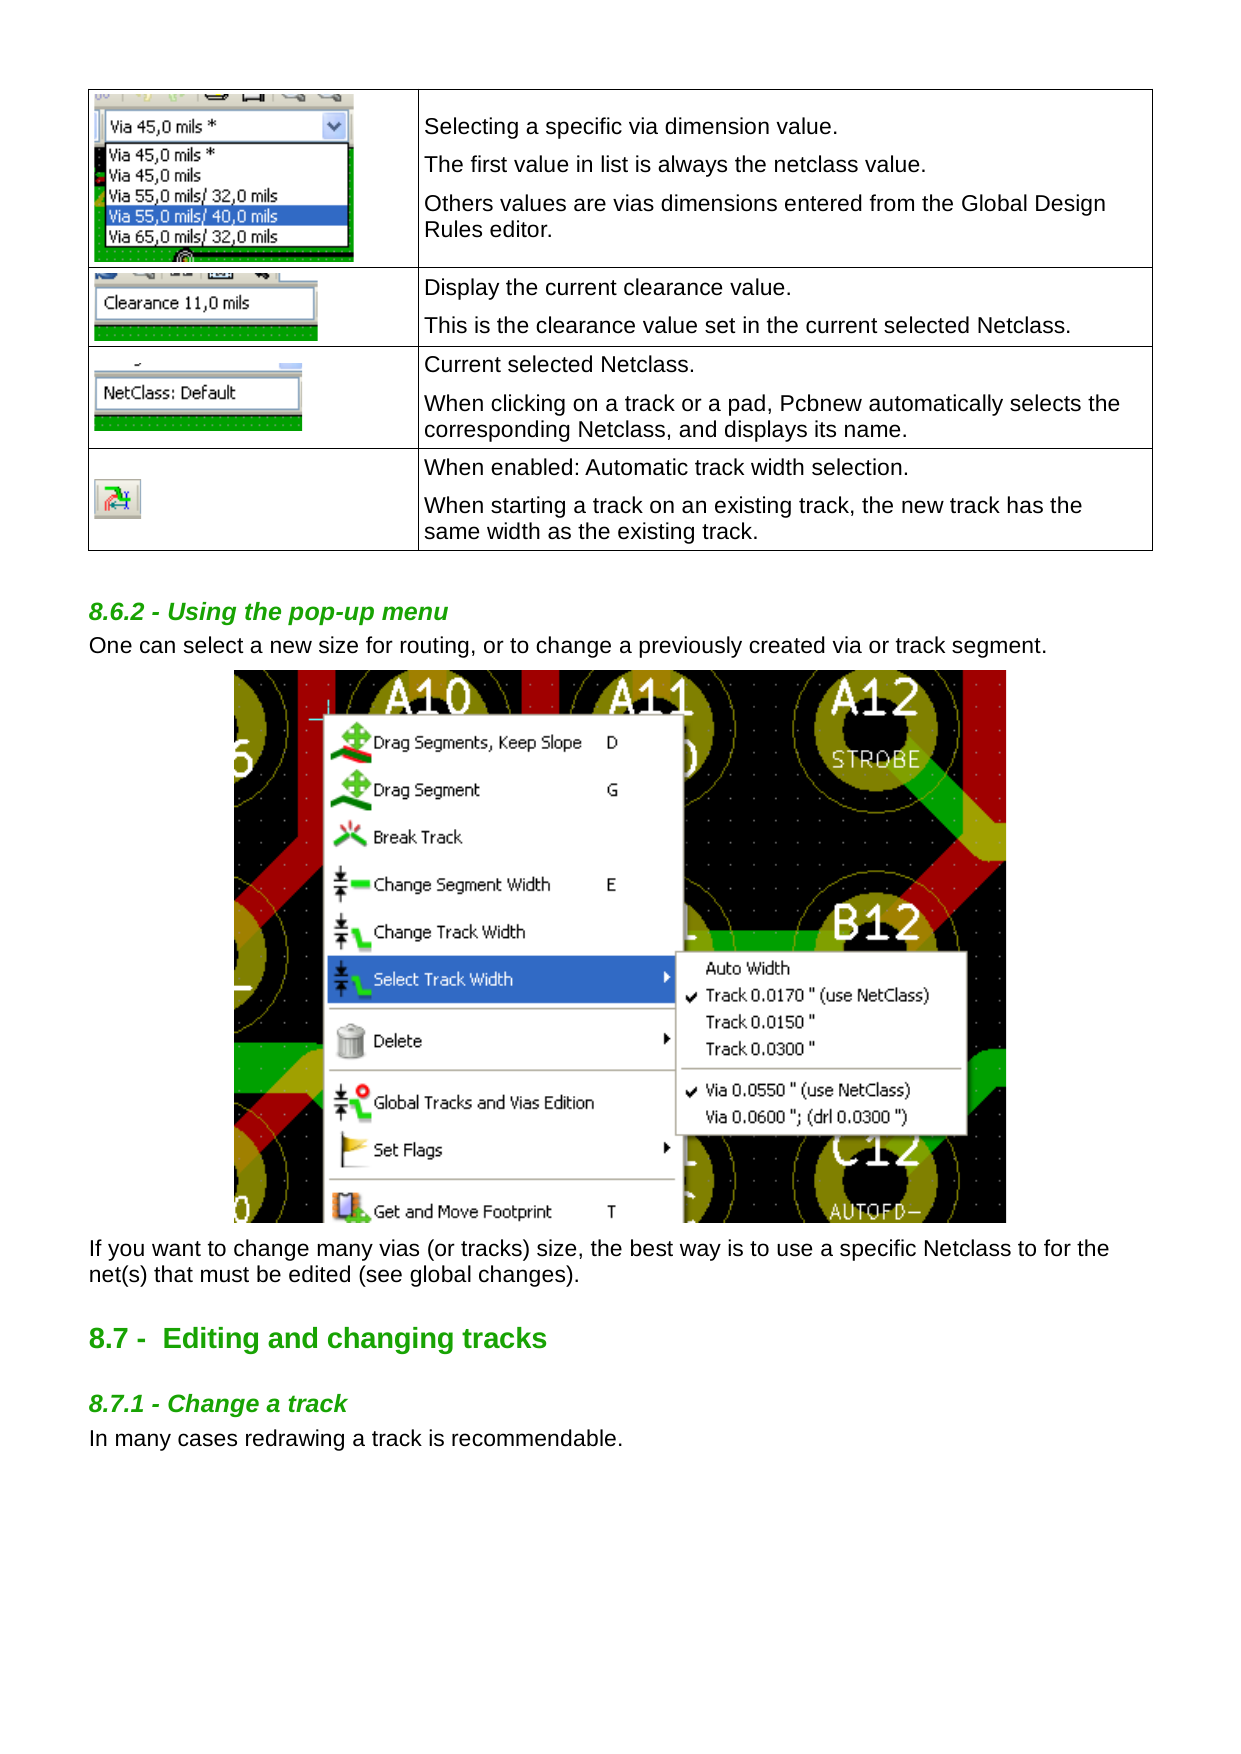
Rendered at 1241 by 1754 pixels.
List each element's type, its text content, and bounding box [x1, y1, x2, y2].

subtitle Using the pop-up menu [88, 597, 1152, 626]
table_cell When enabled: Automatic track width selection. When starting a track on an existing track, the new track has the same width as the existing track. [419, 449, 1152, 550]
text If you want to change many vias (or tracks) size, the best way is to use a specific Netclass to for the net(s) that must be edited (see global changes). [88, 1235, 1152, 1287]
table_cell Display the current clearance value. This is the clearance value set in the current selected Netclass. [419, 268, 1152, 346]
table_cell [89, 268, 418, 346]
picture [94, 94, 354, 262]
picture [94, 479, 142, 519]
table_cell [89, 347, 418, 448]
text In many cases redrawing a track is recommendable. [88, 1425, 1152, 1451]
subtitle Change a track [88, 1390, 1152, 1418]
table_cell [89, 90, 418, 267]
table_cell Current selected Netclass. When clicking on a track or a pad, Pcbnew automatically selects the corresponding Netclass, and displays its name. [419, 347, 1152, 448]
picture [234, 670, 1007, 1223]
table_cell [89, 449, 418, 550]
text One can select a new size for routing, or to change a previously created via or track segment. [88, 632, 1152, 658]
picture [94, 363, 303, 431]
picture [94, 273, 318, 341]
subtitle Editing and changing tracks [88, 1322, 1152, 1355]
table_cell Selecting a specific via dimension value. The first value in list is always the netclass value. Others values are vias dimensions entered from the Global Design Rules editor. [419, 90, 1152, 267]
